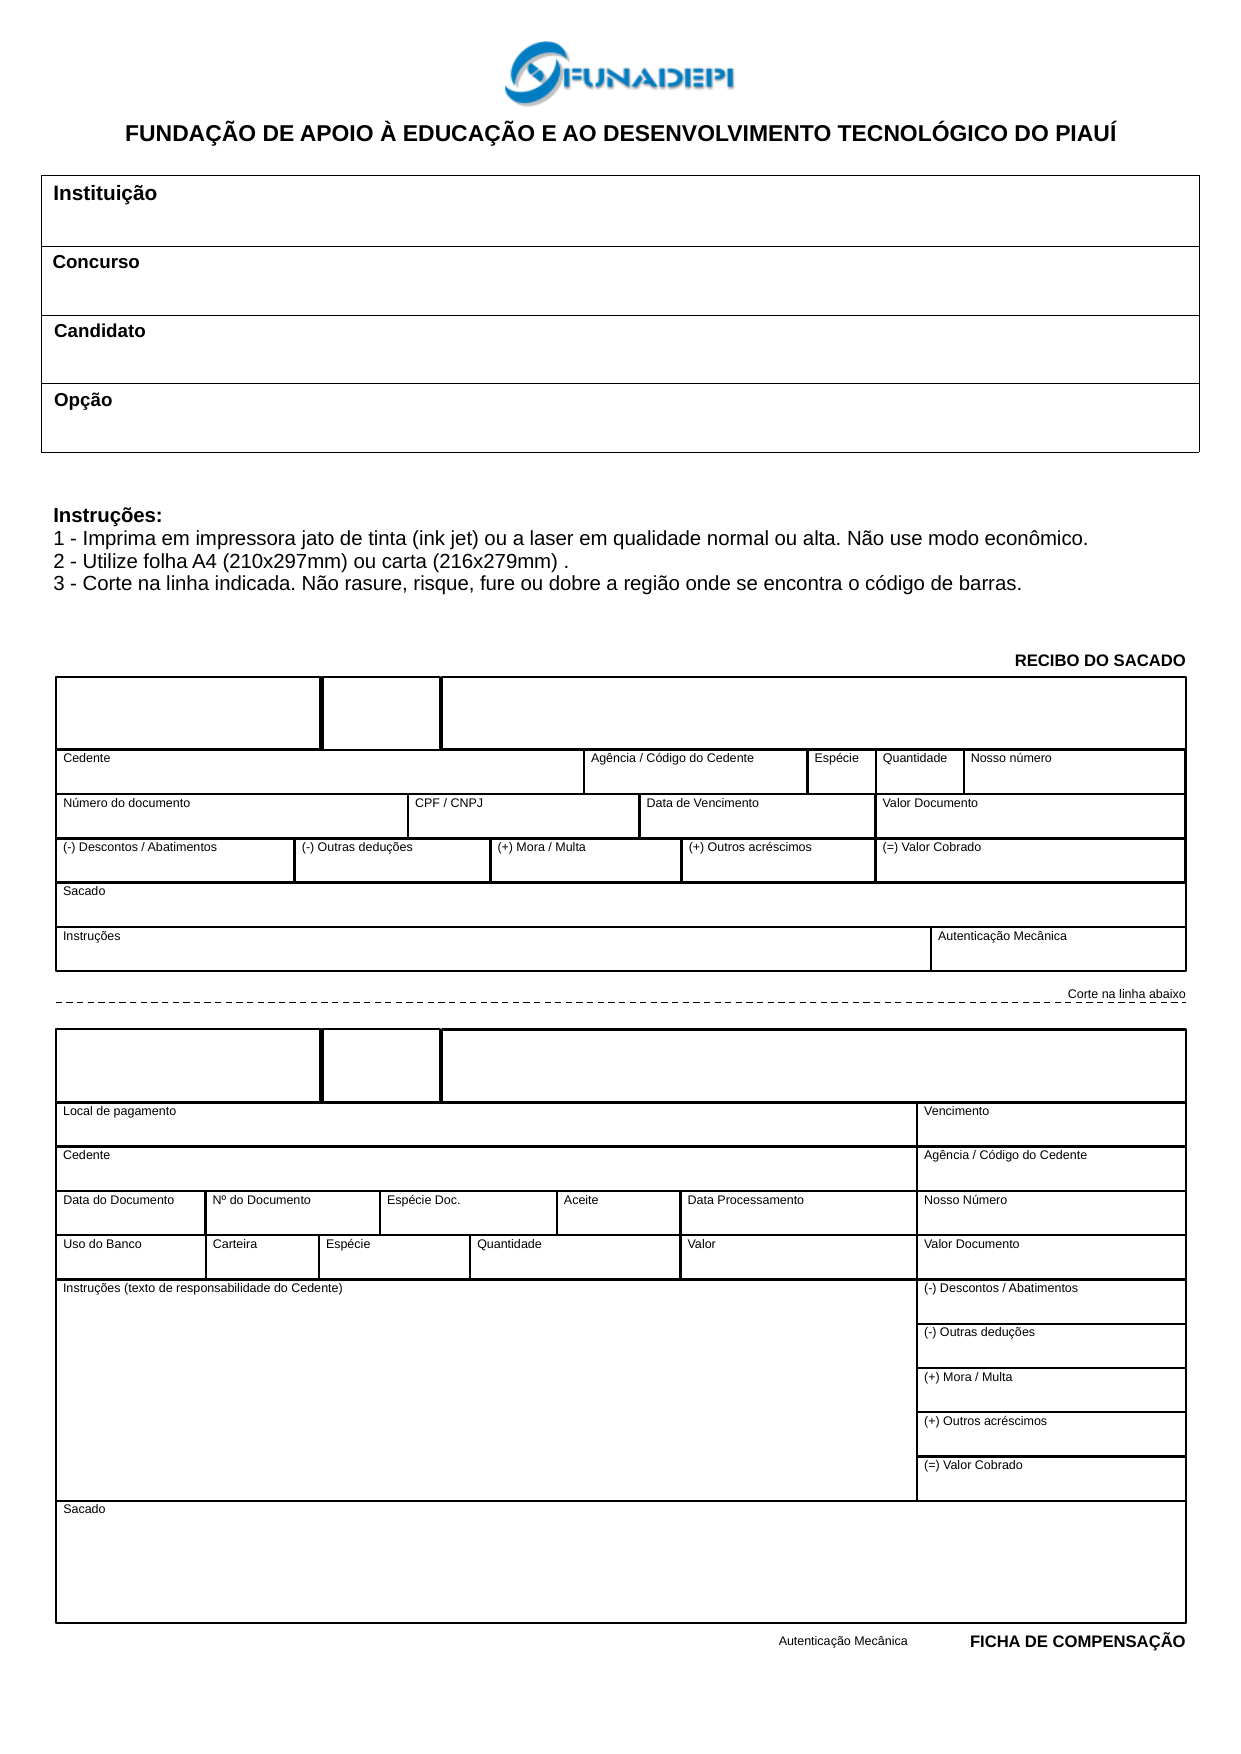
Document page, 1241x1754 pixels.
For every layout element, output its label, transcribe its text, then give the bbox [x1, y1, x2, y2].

text Instruções: 1 - Imprima em impressora jato de tinta (ink jet) ou a laser em qualidade normal ou alta. Não use modo econômico. 2 - Utilize folha A4 (210x297mm) ou carta (216x279mm) . 3 - Corte na linha indicada. Não rasure, risque, fure ou dobre a região onde se encontra o código de barras. [53, 504, 1187, 595]
table_cell Concurso [42, 247, 1199, 314]
picture [505, 41, 736, 107]
table_cell Opção [42, 384, 1199, 452]
table_cell Candidato [42, 316, 1199, 383]
table_header Instituição [42, 176, 1199, 246]
